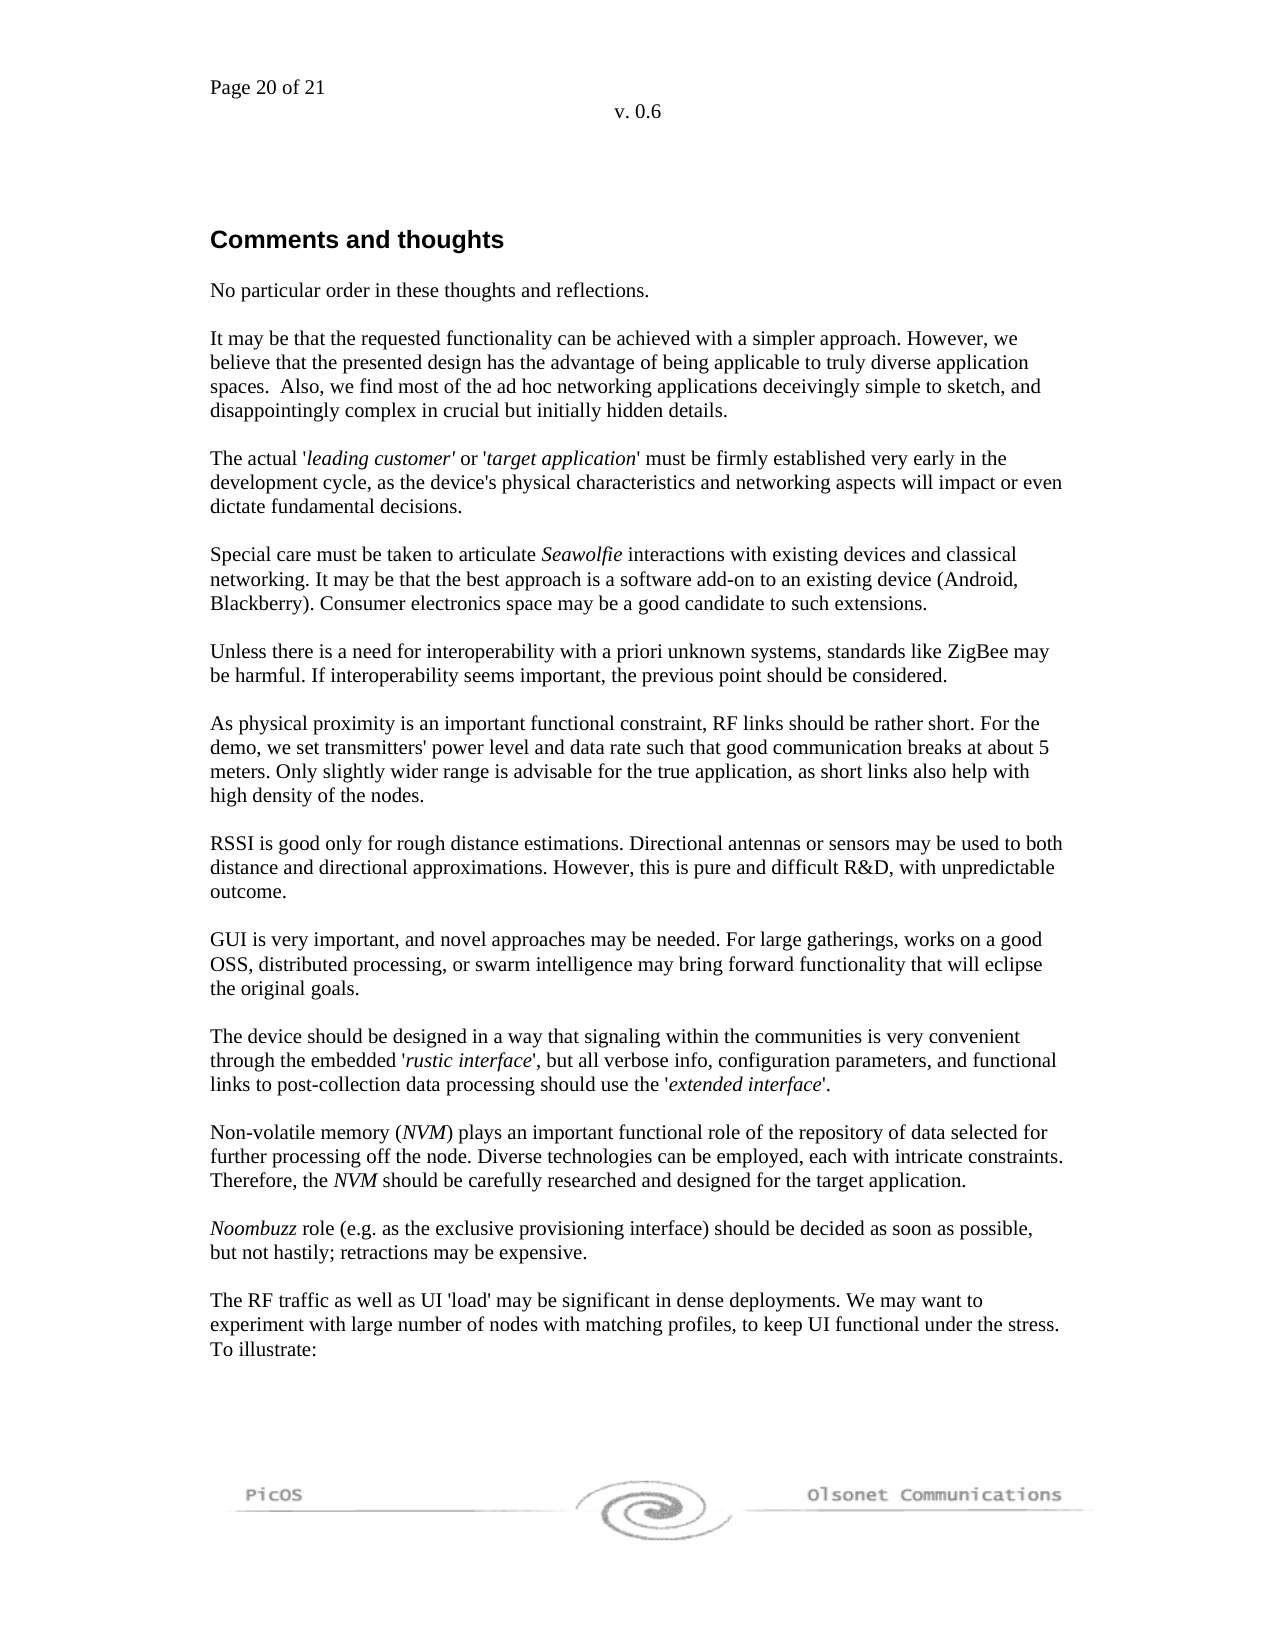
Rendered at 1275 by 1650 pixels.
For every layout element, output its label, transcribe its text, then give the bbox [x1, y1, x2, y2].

subtitle Comments and thoughts [210, 225, 1065, 254]
text GUI is very important, and novel approaches may be needed. For large gatherings, works on a good OSS, distributed processing, or swarm intelligence may bring forward functionality that will eclipse the original goals. [210, 927, 1065, 999]
text As physical proximity is an important functional constraint, RF links should be rather short. For the demo, we set transmitters' power level and data rate such that good communication breaks at about 5 meters. Only slightly wider range is advisable for the true application, as short links also help with high density of the nodes. [210, 711, 1065, 807]
text The actual 'leading customer' or 'target application' must be firmly established very early in the development cycle, as the device's physical characteristics and networking aspects will impact or even dictate fundamental decisions. [210, 446, 1065, 518]
text The RF traffic as well as UI 'load' may be significant in dense deployments. We may want to experiment with large number of nodes with matching profiles, to keep UI functional under the stress. To illustrate: [210, 1288, 1065, 1361]
text Special care must be taken to articulate Seawolfie interactions with existing devices and classical networking. It may be that the best approach is a software add-on to an existing device (Android, Blackberry). Consumer electronics space may be a good candidate to such extensions. [210, 542, 1065, 614]
text Non-volatile memory (NVM) plays an important functional role of the repository of data selected for further processing off the node. Diverse technologies can be employed, each with intricate constraints. Therefore, the NVM should be carefully researched and designed for the target application. [210, 1120, 1065, 1192]
text Unless there is a need for interoperability with a priori unknown systems, standards like ZigBee may be harmful. If interoperability seems important, the previous point should be considered. [210, 639, 1065, 687]
text Noombuzz role (e.g. as the exclusive provisioning interface) should be decided as soon as possible, but not hastily; retractions may be expensive. [210, 1216, 1065, 1264]
text RSSI is good only for rough distance estimations. Directional antennas or sensors may be used to both distance and directional approximations. However, this is pure and difficult R&D, with unpredictable outcome. [210, 831, 1065, 903]
text The device should be designed in a way that signaling within the communities is very convenient through the embedded 'rustic interface', but all verbose info, configuration parameters, and functional links to post-collection data processing should use the 'extended interface'. [210, 1024, 1065, 1096]
picture [226, 1464, 1094, 1566]
text It may be that the requested functionality can be achieved with a simpler approach. However, we believe that the presented design has the advantage of being applicable to truly diverse application spaces. Also, we find most of the ad hoc networking applications deceivingly simple to sketch, and disappointingly complex in crucial but initially hidden details. [210, 326, 1065, 422]
text No particular order in these thoughts and reflections. [210, 278, 1065, 302]
